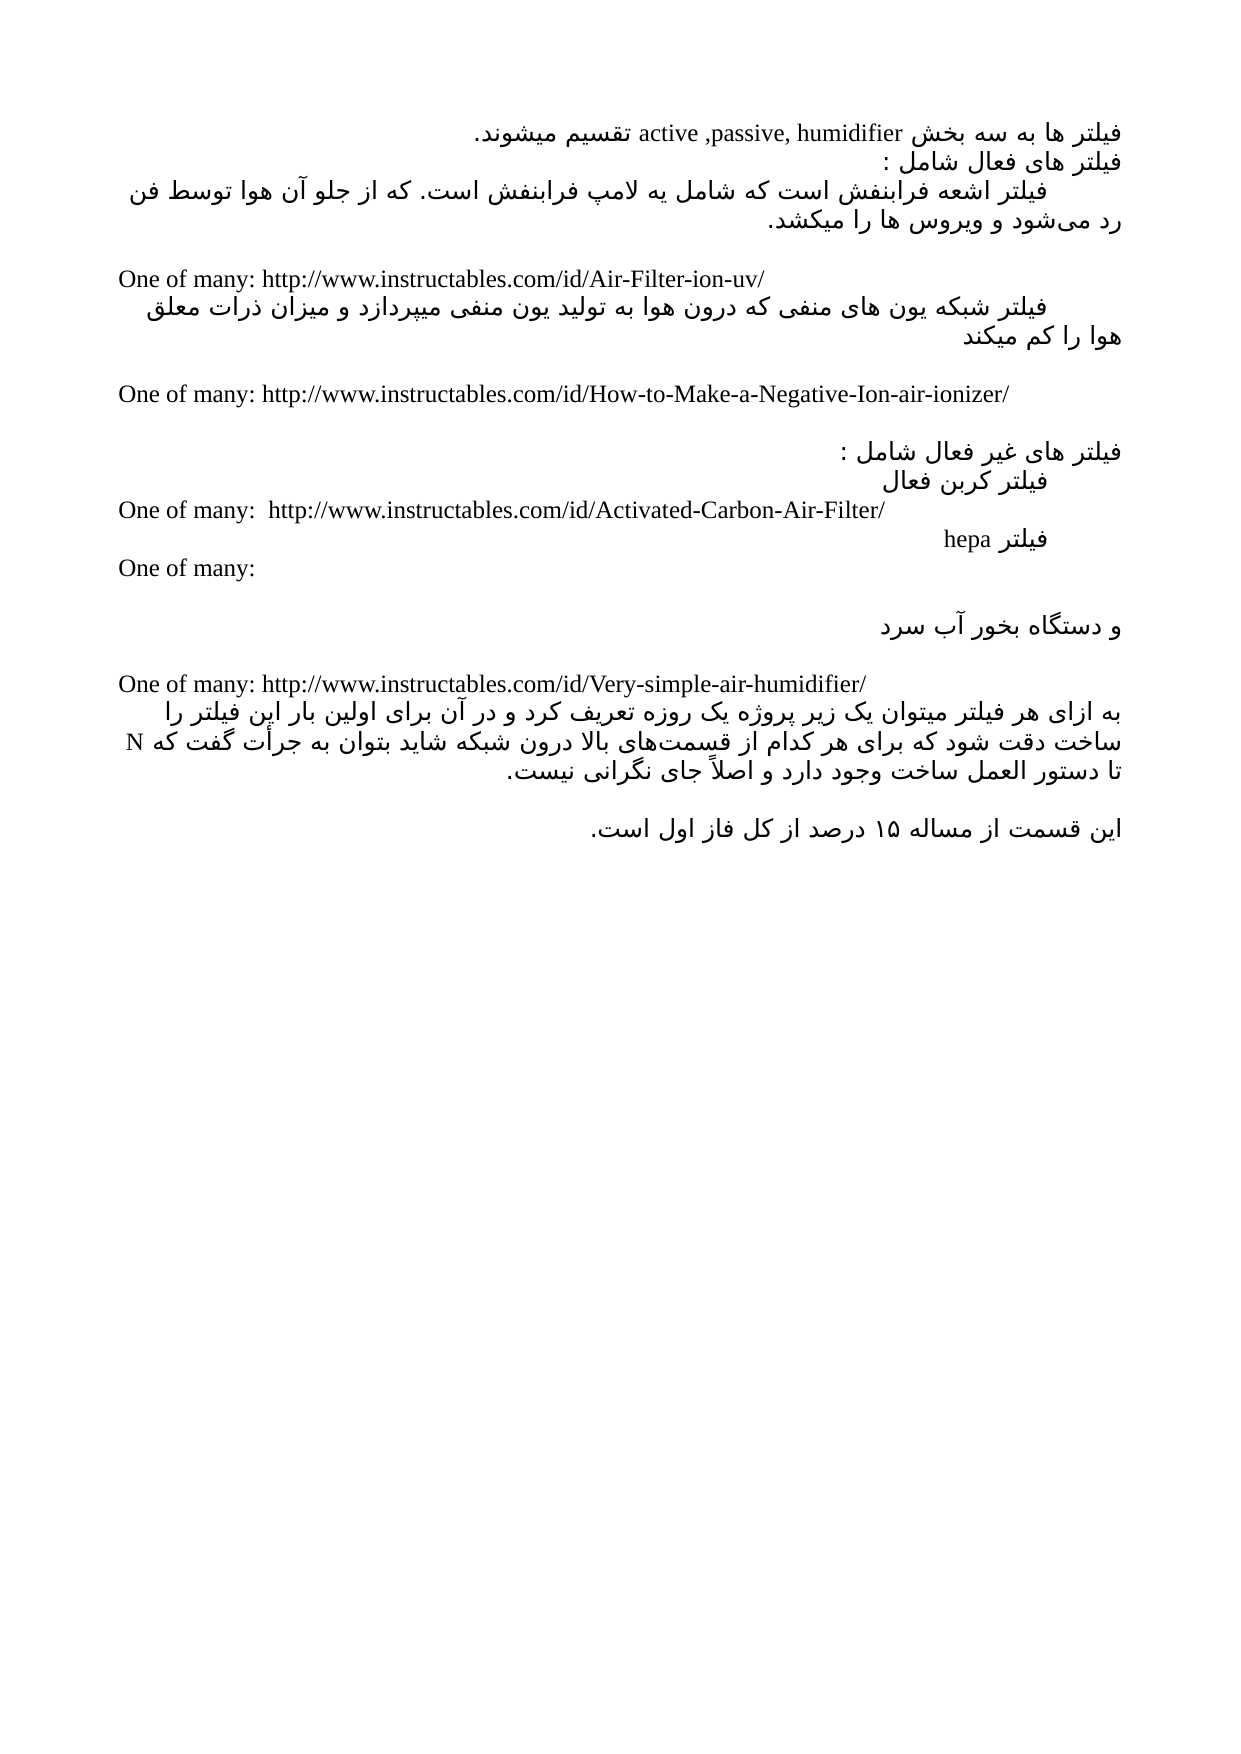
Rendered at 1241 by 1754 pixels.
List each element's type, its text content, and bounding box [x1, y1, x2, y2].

text One of many: http://www.instructables.com/id/Air-Filter-ion-uv/ [118, 264, 1122, 292]
text One of many: http://www.instructables.com/id/Very-simple-air-humidifier/ [118, 669, 1122, 697]
text فیلتر شبکه یون های منفی که درون هوا به تولید یون منفی میپردازد و میزان ذرات معلق هوا را کم میکند [118, 292, 1122, 351]
text فیلتر های غیر فعال شامل : [118, 437, 1122, 466]
text فیلتر های فعال شامل : [118, 147, 1122, 177]
text One of many: [118, 553, 1122, 582]
text این قسمت از مساله ۱۵ درصد از کل فاز اول است. [118, 814, 1122, 843]
text فیلتر hepa [118, 524, 1122, 553]
text فیلتر کربن فعال [118, 466, 1122, 495]
text One of many: http://www.instructables.com/id/How-to-Make-a-Negative-Ion-air-ionizer/ [118, 379, 1122, 408]
text One of many: http://www.instructables.com/id/Activated-Carbon-Air-Filter/ [118, 495, 1122, 524]
text و دستگاه بخور آب سرد [118, 611, 1122, 640]
text فیلتر ها به سه بخش active ,passive, humidifier تقسیم میشوند. [118, 118, 1122, 147]
text به ازای هر فیلتر میتوان یک زیر پروژه یک روزه تعریف کرد و در آن برای اولین بار این فیلتر را ساخت دقت شود که برای هر کدام از قسمت‌های بالا درون شبکه شاید بتوان به جرأت گفت که N تا دستور العمل ساخت وجود دارد و اصلاً جای نگرانی نیست. [118, 697, 1122, 785]
text فیلتر اشعه فرابنفش است که شامل یه لامپ فرابنفش است. که از جلو آن هوا توسط فن رد می‌شود و ویروس ها را میکشد. [118, 177, 1122, 235]
